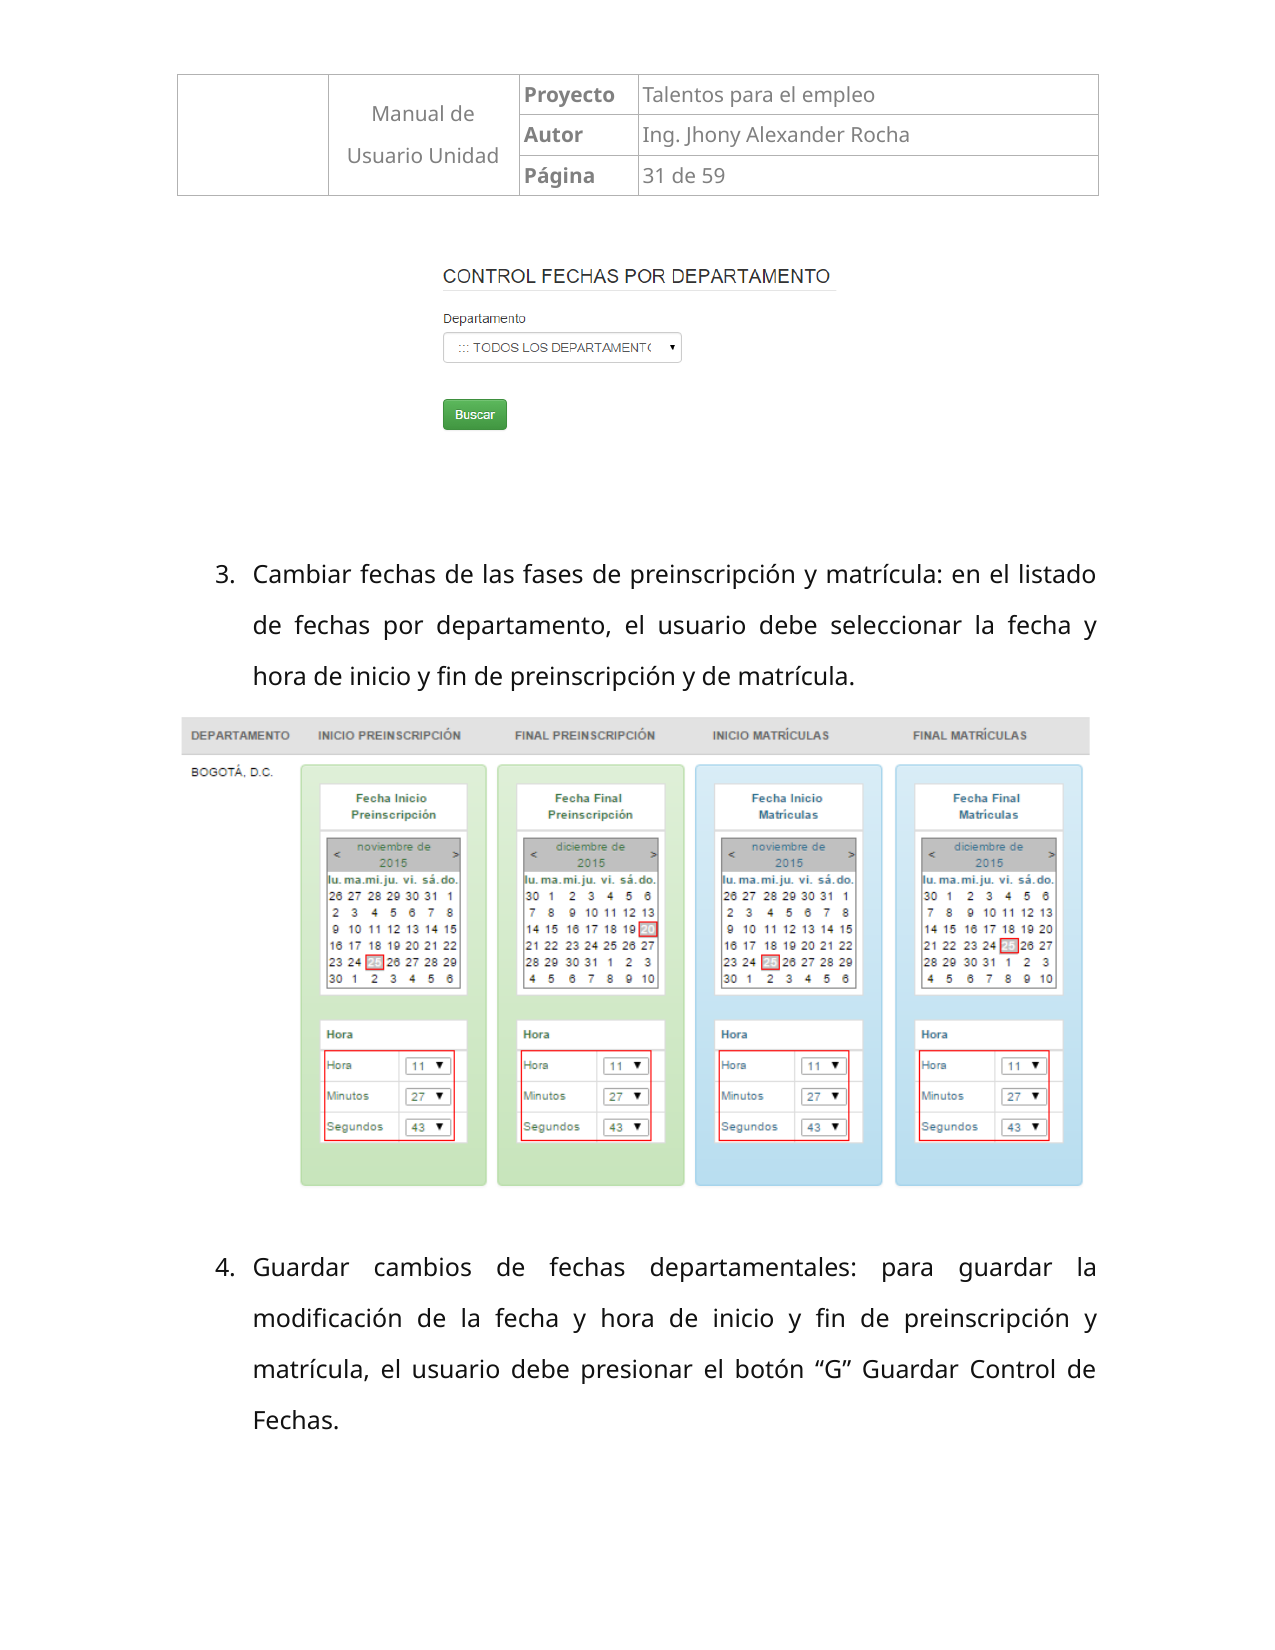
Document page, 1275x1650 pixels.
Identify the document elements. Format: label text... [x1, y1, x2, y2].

picture [438, 262, 837, 438]
picture [177, 709, 1098, 1199]
list Cambiar fechas de las fases de preinscripción y matrícula: en el listado de fechas por departamento, el usuario debe seleccionar la fecha y hora de inicio y fin de preinscripción y de matrícula. [215, 556, 1098, 693]
list Guardar cambios de fechas departamentales: para guardar la modificación de la fecha y hora de inicio y fin de preinscripción y matrícula, el usuario debe presionar el botón “G” Guardar Control de Fechas. [215, 1249, 1098, 1436]
